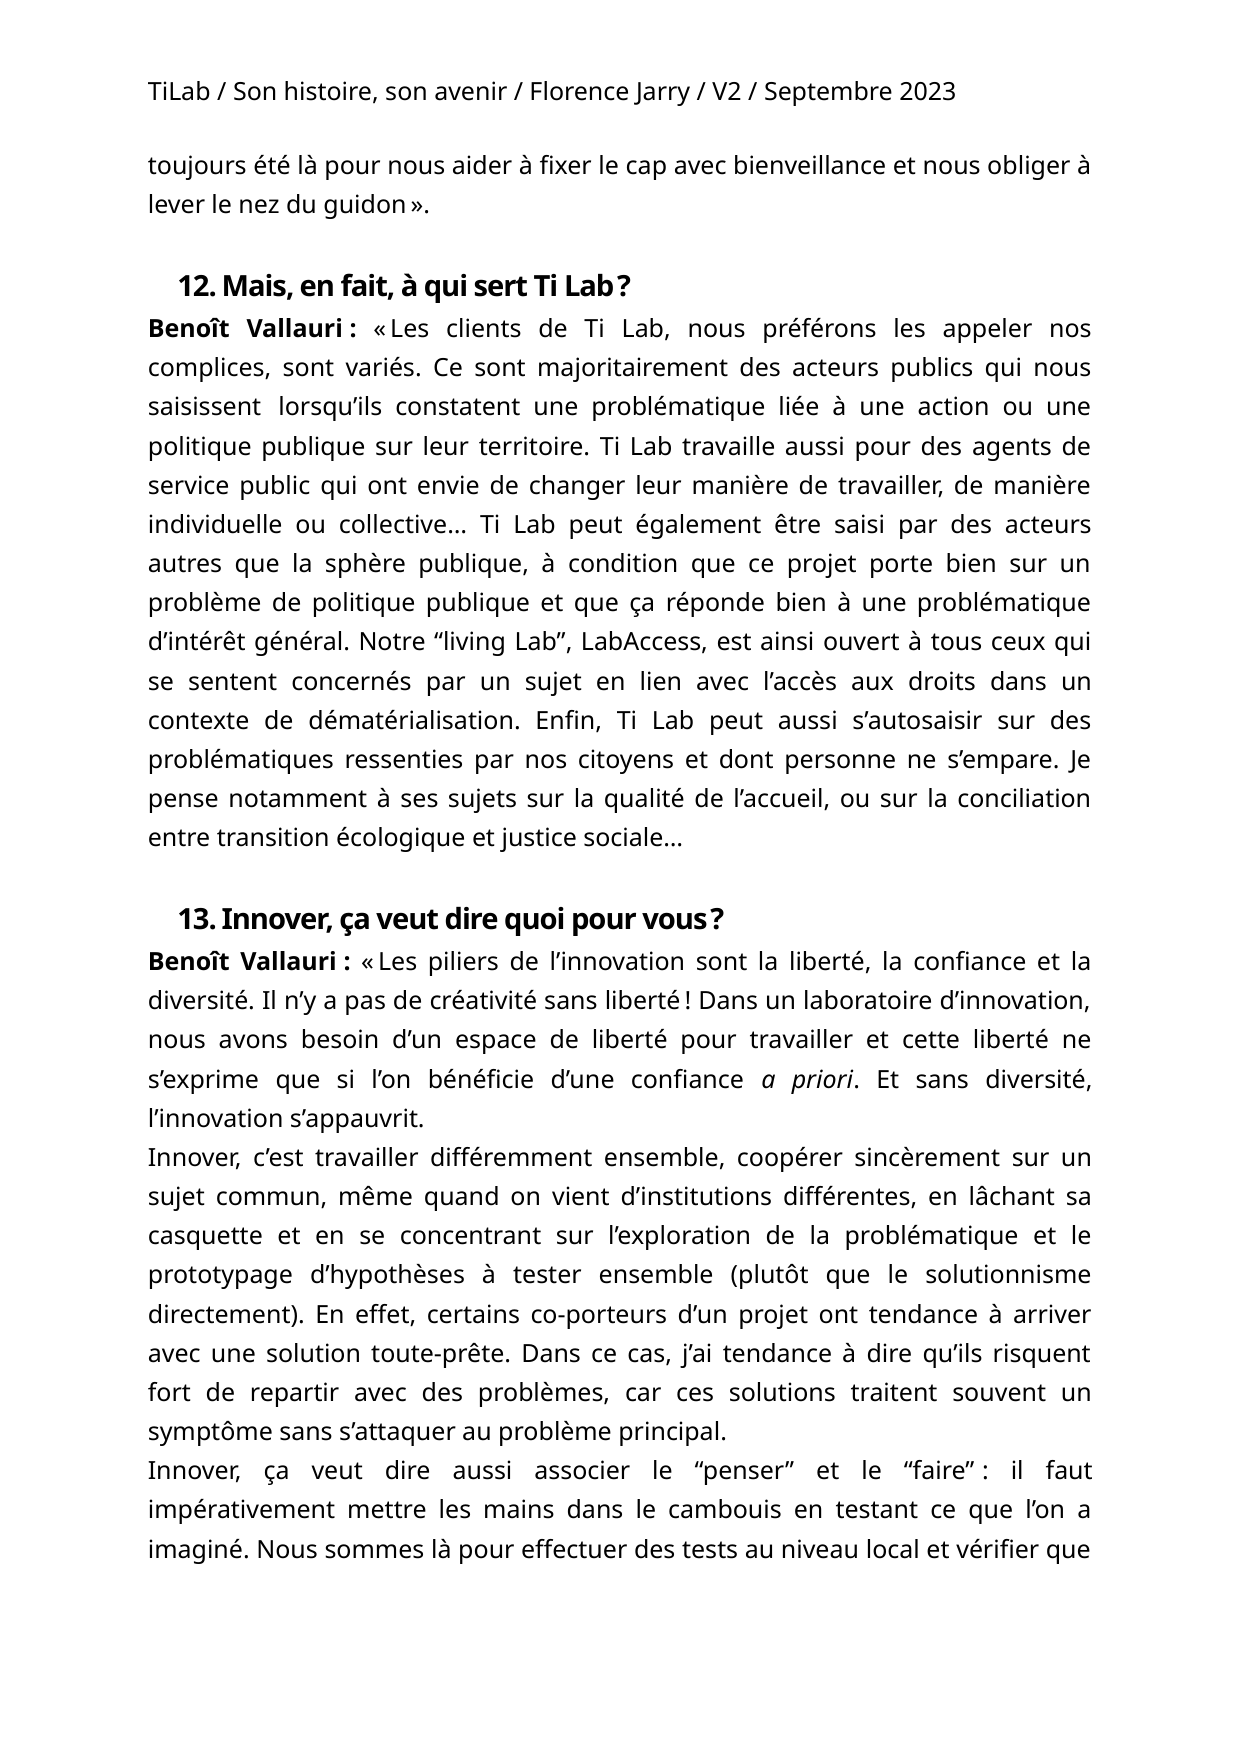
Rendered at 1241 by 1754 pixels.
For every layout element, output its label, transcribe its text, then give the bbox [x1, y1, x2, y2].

title Mais, en fait, à qui sert Ti Lab ? [177, 265, 1093, 305]
text toujours été là pour nous aider à fixer le cap avec bienveillance et nous obliger à lever le nez du guidon ». [148, 148, 1093, 221]
text Benoît Vallauri : « Les piliers de l’innovation sont la liberté, la confiance et la diversité. Il n’y a pas de créativité sans liberté ! Dans un laboratoire d’innovation, nous avons besoin d’un espace de liberté pour travailler et cette liberté ne s’exprime que si l’on bénéficie d’une confiance a priori. Et sans diversité, l’innovation s’appauvrit. [148, 944, 1093, 1134]
text Innover, c’est travailler différemment ensemble, coopérer sincèrement sur un sujet commun, même quand on vient d’institutions différentes, en lâchant sa casquette et en se concentrant sur l’exploration de la problématique et le prototypage d’hypothèses à tester ensemble (plutôt que le solutionnisme directement). En effet, certains co-porteurs d’un projet ont tendance à arriver avec une solution toute-prête. Dans ce cas, j’ai tendance à dire qu’ils risquent fort de repartir avec des problèmes, car ces solutions traitent souvent un symptôme sans s’attaquer au problème principal. [148, 1140, 1093, 1448]
title Innover, ça veut dire quoi pour vous ? [177, 898, 1093, 938]
text Benoît Vallauri : « Les clients de Ti Lab, nous préférons les appeler nos complices, sont variés. Ce sont majoritairement des acteurs publics qui nous saisissent lorsqu’ils constatent une problématique liée à une action ou une politique publique sur leur territoire. Ti Lab travaille aussi pour des agents de service public qui ont envie de changer leur manière de travailler, de manière individuelle ou collective… Ti Lab peut également être saisi par des acteurs autres que la sphère publique, à condition que ce projet porte bien sur un problème de politique publique et que ça réponde bien à une problématique d’intérêt général. Notre “living Lab”, LabAccess, est ainsi ouvert à tous ceux qui se sentent concernés par un sujet en lien avec l’accès aux droits dans un contexte de dématérialisation. Enfin, Ti Lab peut aussi s’autosaisir sur des problématiques ressenties par nos citoyens et dont personne ne s’empare. Je pense notamment à ses sujets sur la qualité de l’accueil, ou sur la conciliation entre transition écologique et justice sociale… [148, 311, 1093, 854]
text Innover, ça veut dire aussi associer le “penser” et le “faire” : il faut impérativement mettre les mains dans le cambouis en testant ce que l’on a imaginé. Nous sommes là pour effectuer des tests au niveau local et vérifier que [148, 1453, 1093, 1565]
